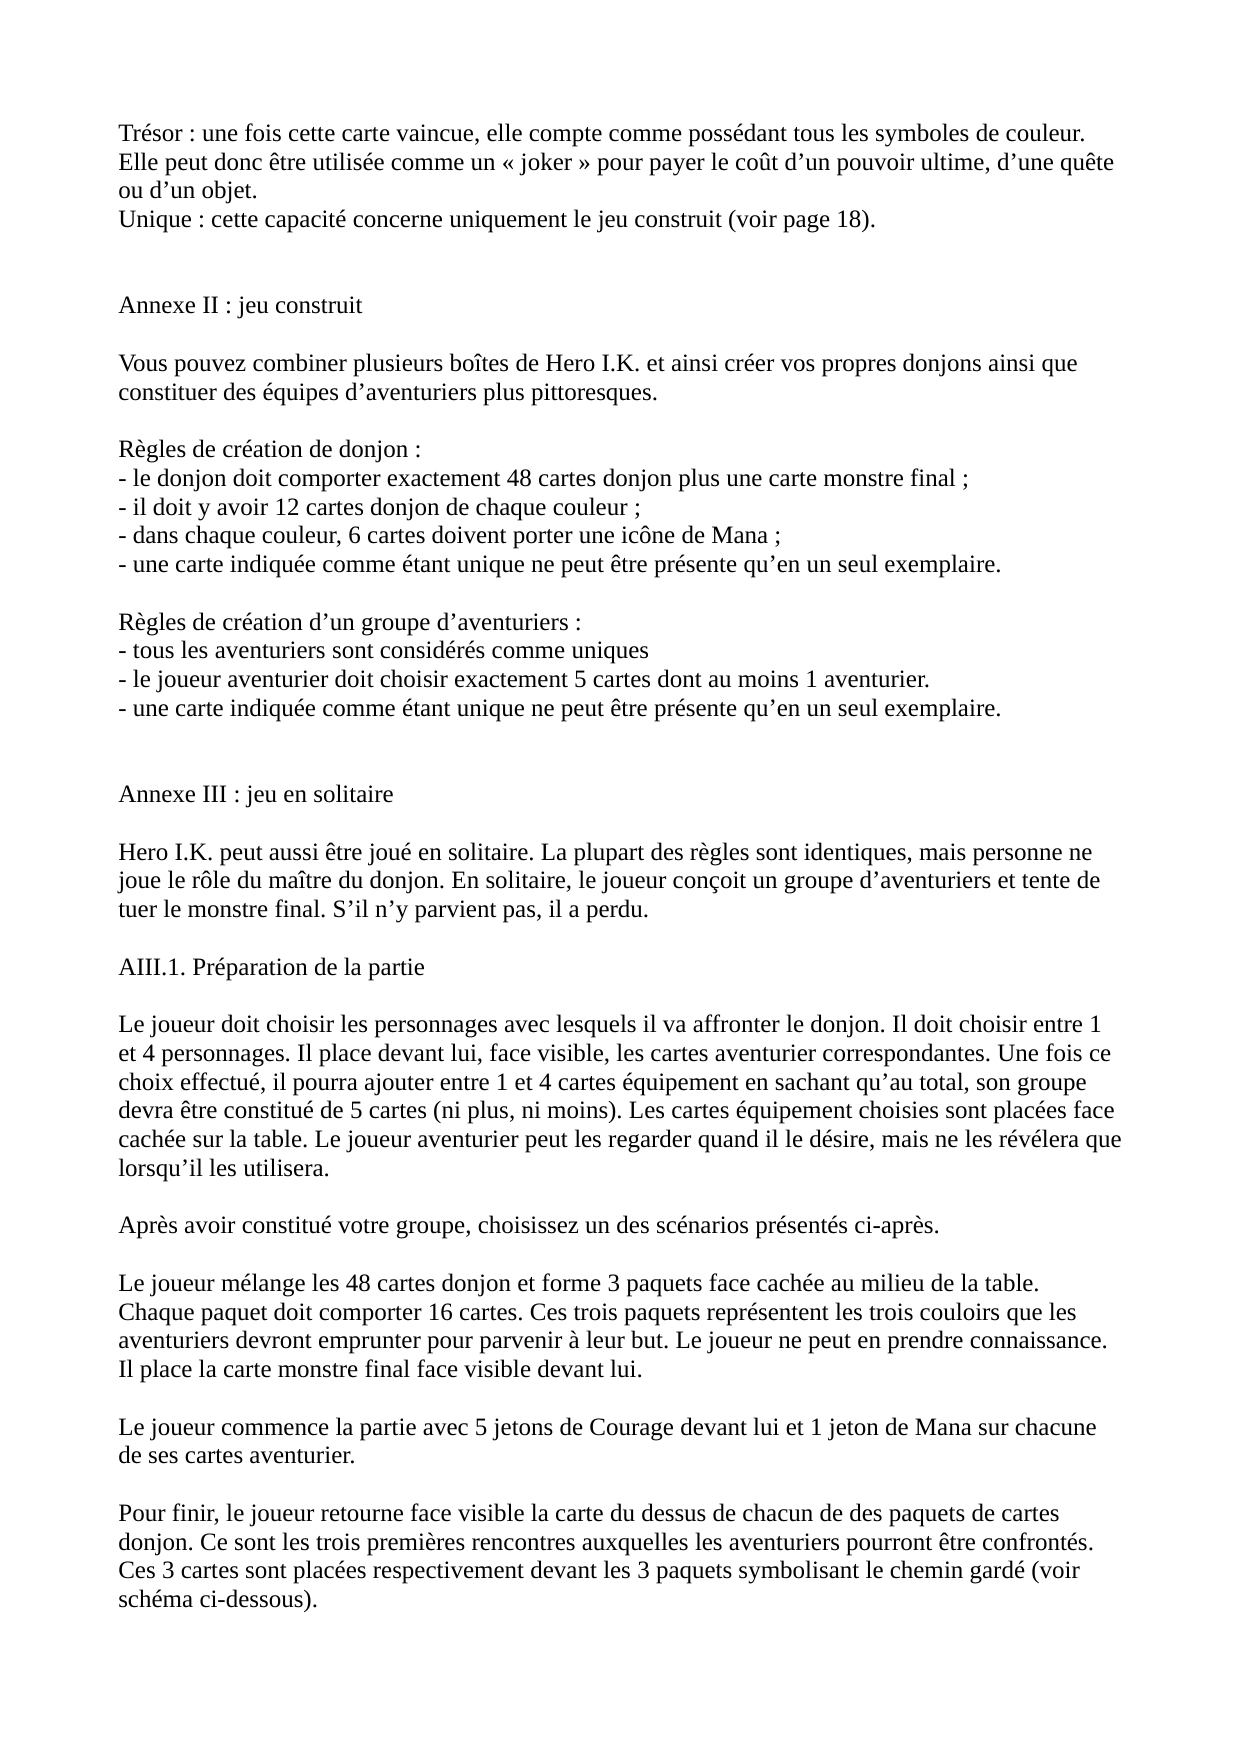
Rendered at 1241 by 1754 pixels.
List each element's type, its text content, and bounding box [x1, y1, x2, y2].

text Le joueur commence la partie avec 5 jetons de Courage devant lui et 1 jeton de Mana sur chacune de ses cartes aventurier. [118, 1412, 1122, 1469]
text Hero I.K. peut aussi être joué en solitaire. La plupart des règles sont identiques, mais personne ne joue le rôle du maître du donjon. En solitaire, le joueur conçoit un groupe d’aventuriers et tente de tuer le monstre final. S’il n’y parvient pas, il a perdu. [118, 837, 1122, 923]
text Annexe III : jeu en solitaire [118, 779, 1122, 808]
text Unique : cette capacité concerne uniquement le jeu construit (voir page 18). [118, 204, 1122, 233]
text - il doit y avoir 12 cartes donjon de chaque couleur ; [118, 492, 1122, 521]
text Le joueur mélange les 48 cartes donjon et forme 3 paquets face cachée au milieu de la table. Chaque paquet doit comporter 16 cartes. Ces trois paquets représentent les trois couloirs que les aventuriers devront emprunter pour parvenir à leur but. Le joueur ne peut en prendre connaissance. Il place la carte monstre final face visible devant lui. [118, 1268, 1122, 1383]
text Règles de création d’un groupe d’aventuriers : [118, 607, 1122, 636]
text AIII.1. Préparation de la partie [118, 952, 1122, 981]
text - le joueur aventurier doit choisir exactement 5 cartes dont au moins 1 aventurier. [118, 664, 1122, 693]
text Pour finir, le joueur retourne face visible la carte du dessus de chacun de des paquets de cartes donjon. Ce sont les trois premières rencontres auxquelles les aventuriers pourront être confrontés. Ces 3 cartes sont placées respectivement devant les 3 paquets symbolisant le chemin gardé (voir schéma ci-dessous). [118, 1498, 1122, 1613]
text Après avoir constitué votre groupe, choisissez un des scénarios présentés ci-après. [118, 1211, 1122, 1239]
text Trésor : une fois cette carte vaincue, elle compte comme possédant tous les symboles de couleur. Elle peut donc être utilisée comme un « joker » pour payer le coût d’un pouvoir ultime, d’une quête ou d’un objet. [118, 118, 1122, 204]
text - une carte indiquée comme étant unique ne peut être présente qu’en un seul exemplaire. [118, 693, 1122, 722]
text Règles de création de donjon : [118, 434, 1122, 463]
text Le joueur doit choisir les personnages avec lesquels il va affronter le donjon. Il doit choisir entre 1 et 4 personnages. Il place devant lui, face visible, les cartes aventurier correspondantes. Une fois ce choix effectué, il pourra ajouter entre 1 et 4 cartes équipement en sachant qu’au total, son groupe devra être constitué de 5 cartes (ni plus, ni moins). Les cartes équipement choisies sont placées face cachée sur la table. Le joueur aventurier peut les regarder quand il le désire, mais ne les révélera que lorsqu’il les utilisera. [118, 1009, 1122, 1182]
text Vous pouvez combiner plusieurs boîtes de Hero I.K. et ainsi créer vos propres donjons ainsi que constituer des équipes d’aventuriers plus pittoresques. [118, 348, 1122, 406]
text - dans chaque couleur, 6 cartes doivent porter une icône de Mana ; [118, 521, 1122, 549]
text - une carte indiquée comme étant unique ne peut être présente qu’en un seul exemplaire. [118, 549, 1122, 578]
text - tous les aventuriers sont considérés comme uniques [118, 636, 1122, 664]
text - le donjon doit comporter exactement 48 cartes donjon plus une carte monstre final ; [118, 463, 1122, 492]
text Annexe II : jeu construit [118, 291, 1122, 319]
